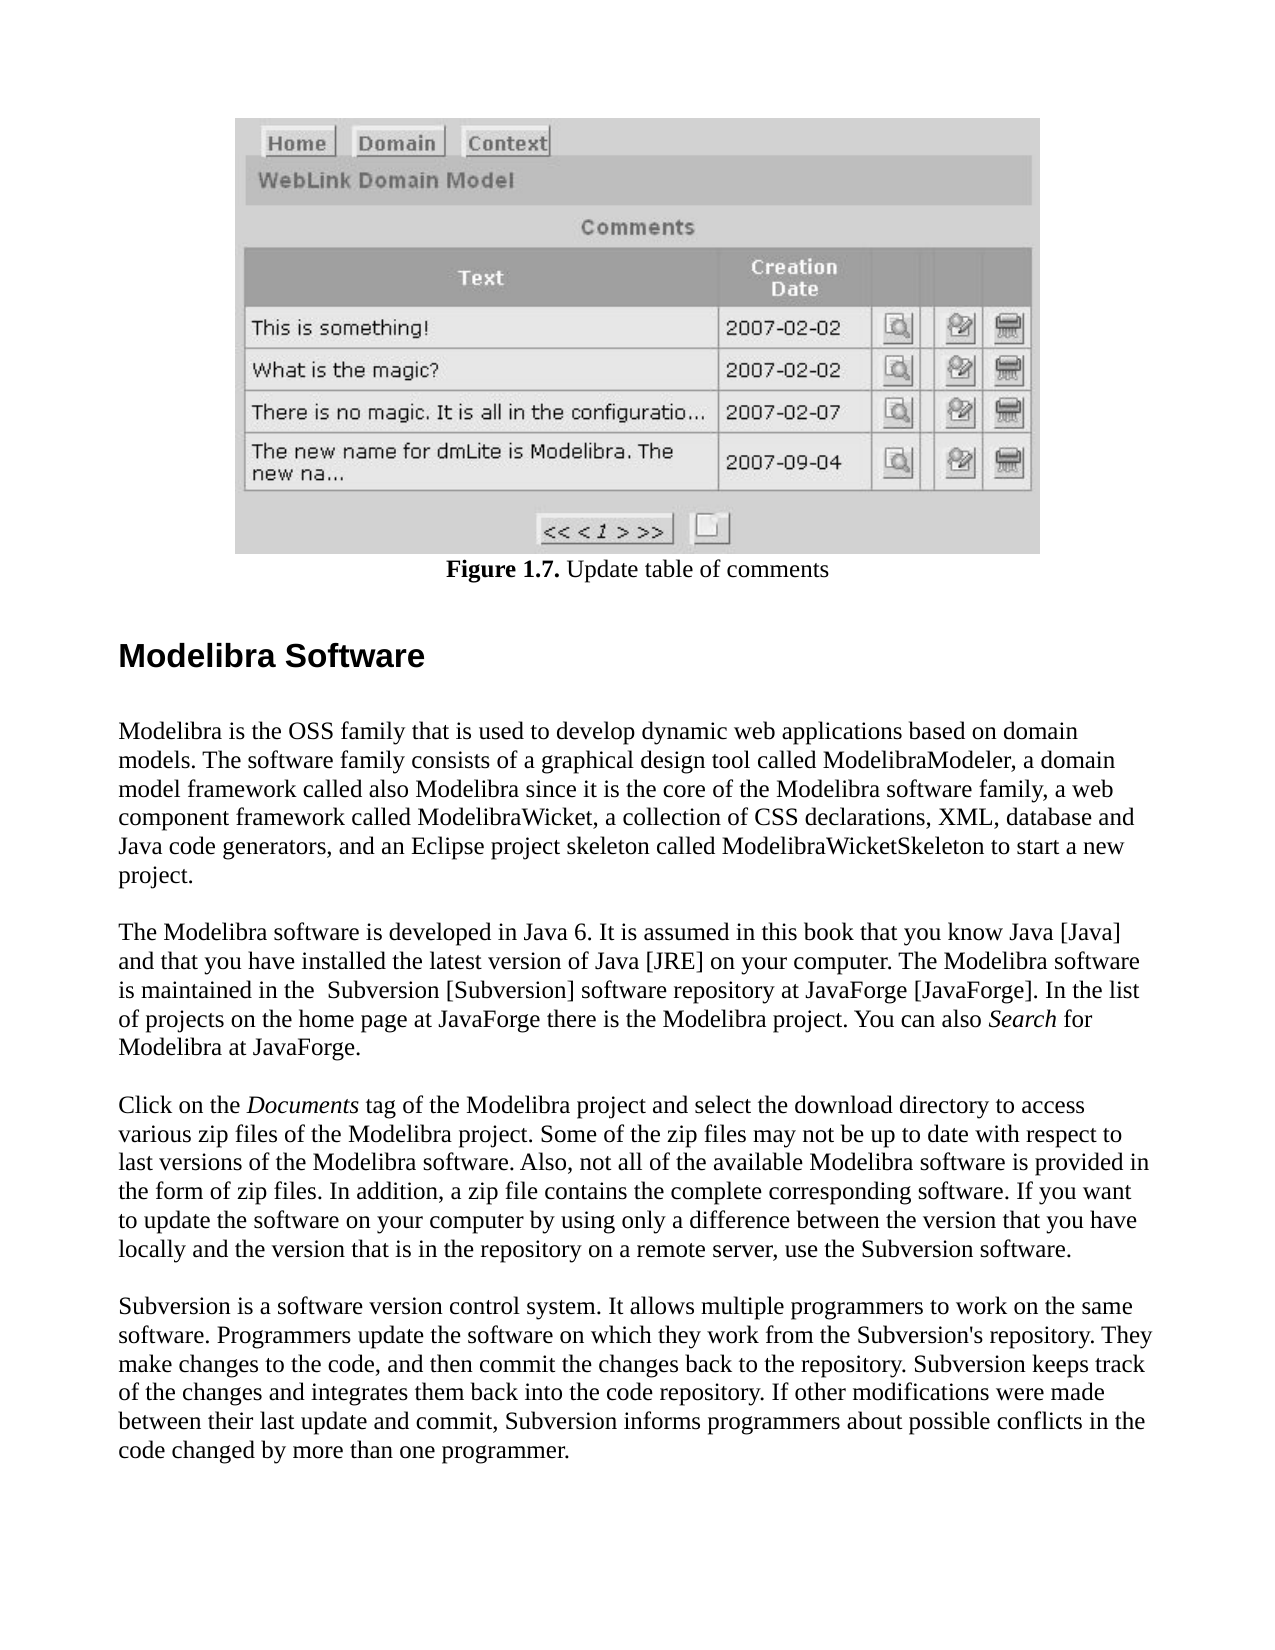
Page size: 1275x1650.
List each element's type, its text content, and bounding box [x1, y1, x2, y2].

picture [235, 118, 1040, 554]
text Modelibra is the OSS family that is used to develop dynamic web applications based on domain models. The software family consists of a graphical design tool called ModelibraModeler, a domain model framework called also Modelibra since it is the core of the Modelibra software family, a web component framework called ModelibraWicket, a collection of CSS declarations, XML, database and Java code generators, and an Eclipse project skeleton called ModelibraWicketSkeleton to start a new project. [118, 716, 1157, 889]
subtitle Modelibra Software [118, 637, 1157, 675]
text The Modelibra software is developed in Java 6. It is assumed in this book that you know Java [Java] and that you have installed the latest version of Java [JRE] on your computer. The Modelibra software is maintained in the Subversion [Subversion] software repository at JavaForge [JavaForge]. In the list of projects on the home page at JavaForge there is the Modelibra project. You can also Search for Modelibra at JavaForge. [118, 917, 1157, 1061]
text Subversion is a software version control system. It allows multiple programmers to work on the same software. Programmers update the software on which they work from the Subversion's repository. They make changes to the code, and then commit the changes back to the repository. Subversion keeps track of the changes and integrates them back into the code repository. If other modifications were made between their last update and commit, Subversion informs programmers about possible conflicts in the code changed by more than one programmer. [118, 1291, 1157, 1464]
text Click on the Documents tag of the Modelibra project and select the download directory to access various zip files of the Modelibra project. Some of the zip files may not be up to date with respect to last versions of the Modelibra software. Also, not all of the available Modelibra software is provided in the form of zip files. In addition, a zip file contains the complete corresponding software. If you want to update the software on your computer by using only a difference between the version that you have locally and the version that is in the repository on a remote server, use the Subversion software. [118, 1090, 1157, 1262]
text Figure 1.7. Update table of comments [118, 118, 1157, 583]
